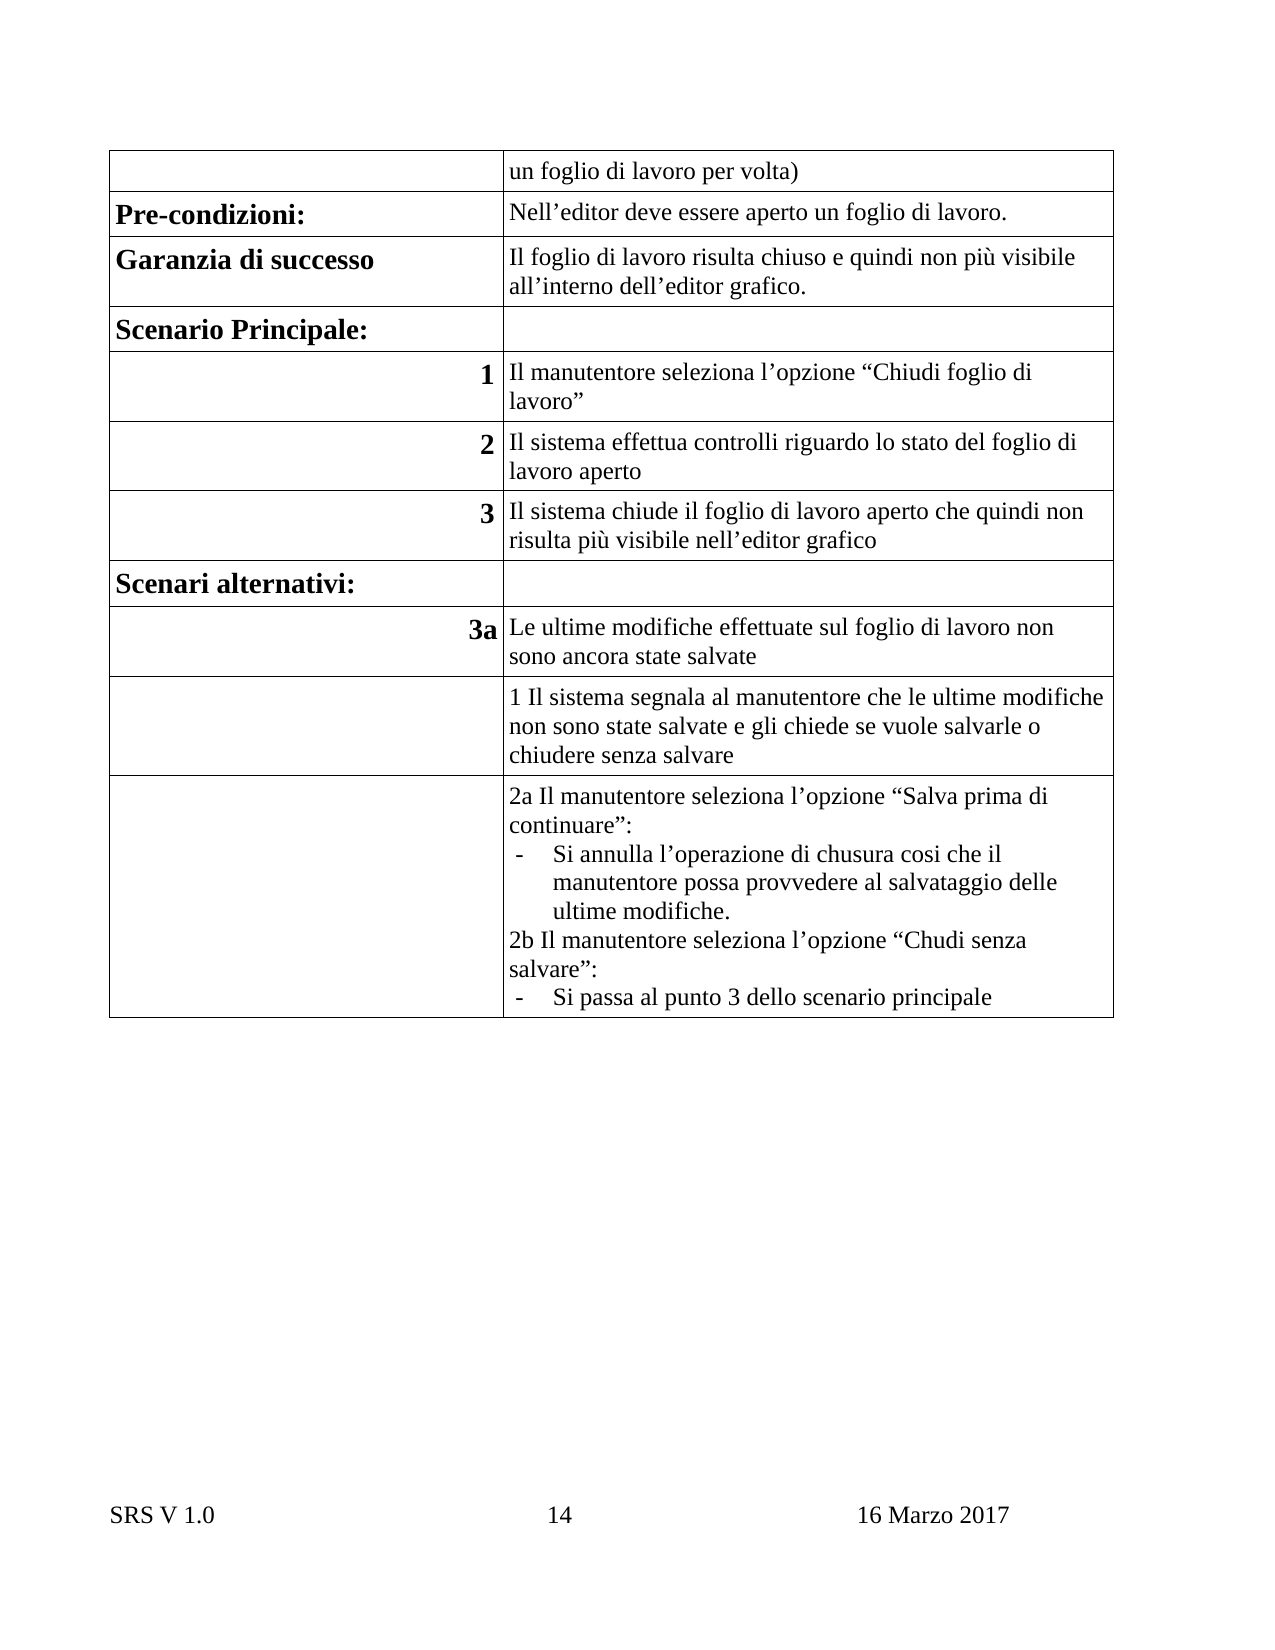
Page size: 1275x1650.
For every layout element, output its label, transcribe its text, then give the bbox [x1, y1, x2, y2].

table_cell Nell’editor deve essere aperto un foglio di lavoro. [504, 192, 1113, 236]
table_cell [110, 776, 503, 1017]
table_cell [110, 677, 503, 774]
table_cell Le ultime modifiche effettuate sul foglio di lavoro non sono ancora state salvate [504, 607, 1113, 676]
table_cell Scenario Principale: [110, 307, 503, 351]
table_cell [504, 561, 1113, 606]
table_cell 1 Il sistema segnala al manutentore che le ultime modifiche non sono state salvate e gli chiede se vuole salvarle o chiudere senza salvare [504, 677, 1113, 774]
table_cell 3 [110, 491, 503, 560]
table_cell [110, 151, 503, 191]
table_cell 2 [110, 422, 503, 490]
table_cell Garanzia di successo [110, 237, 503, 306]
table_cell 1 [110, 352, 503, 421]
table_cell Pre-condizioni: [110, 192, 503, 236]
table_cell Il manutentore seleziona l’opzione “Chiudi foglio di lavoro” [504, 352, 1113, 421]
table_cell un foglio di lavoro per volta) [504, 151, 1113, 191]
table_cell Il sistema chiude il foglio di lavoro aperto che quindi non risulta più visibile nell’editor grafico [504, 491, 1113, 560]
table_cell 3a [110, 607, 503, 676]
table_cell Il foglio di lavoro risulta chiuso e quindi non più visibile all’interno dell’editor grafico. [504, 237, 1113, 306]
table_cell Scenari alternativi: [110, 561, 503, 606]
table_cell Il sistema effettua controlli riguardo lo stato del foglio di lavoro aperto [504, 422, 1113, 490]
table_cell 2a Il manutentore seleziona l’opzione “Salva prima di continuare”: Si annulla l’operazione di chusura cosi che il manutentore possa provvedere al salvataggio delle ultime modifiche. 2b Il manutentore seleziona l’opzione “Chudi senza salvare”: Si passa al punto 3 dello scenario principale [504, 776, 1113, 1017]
table_cell [504, 307, 1113, 351]
